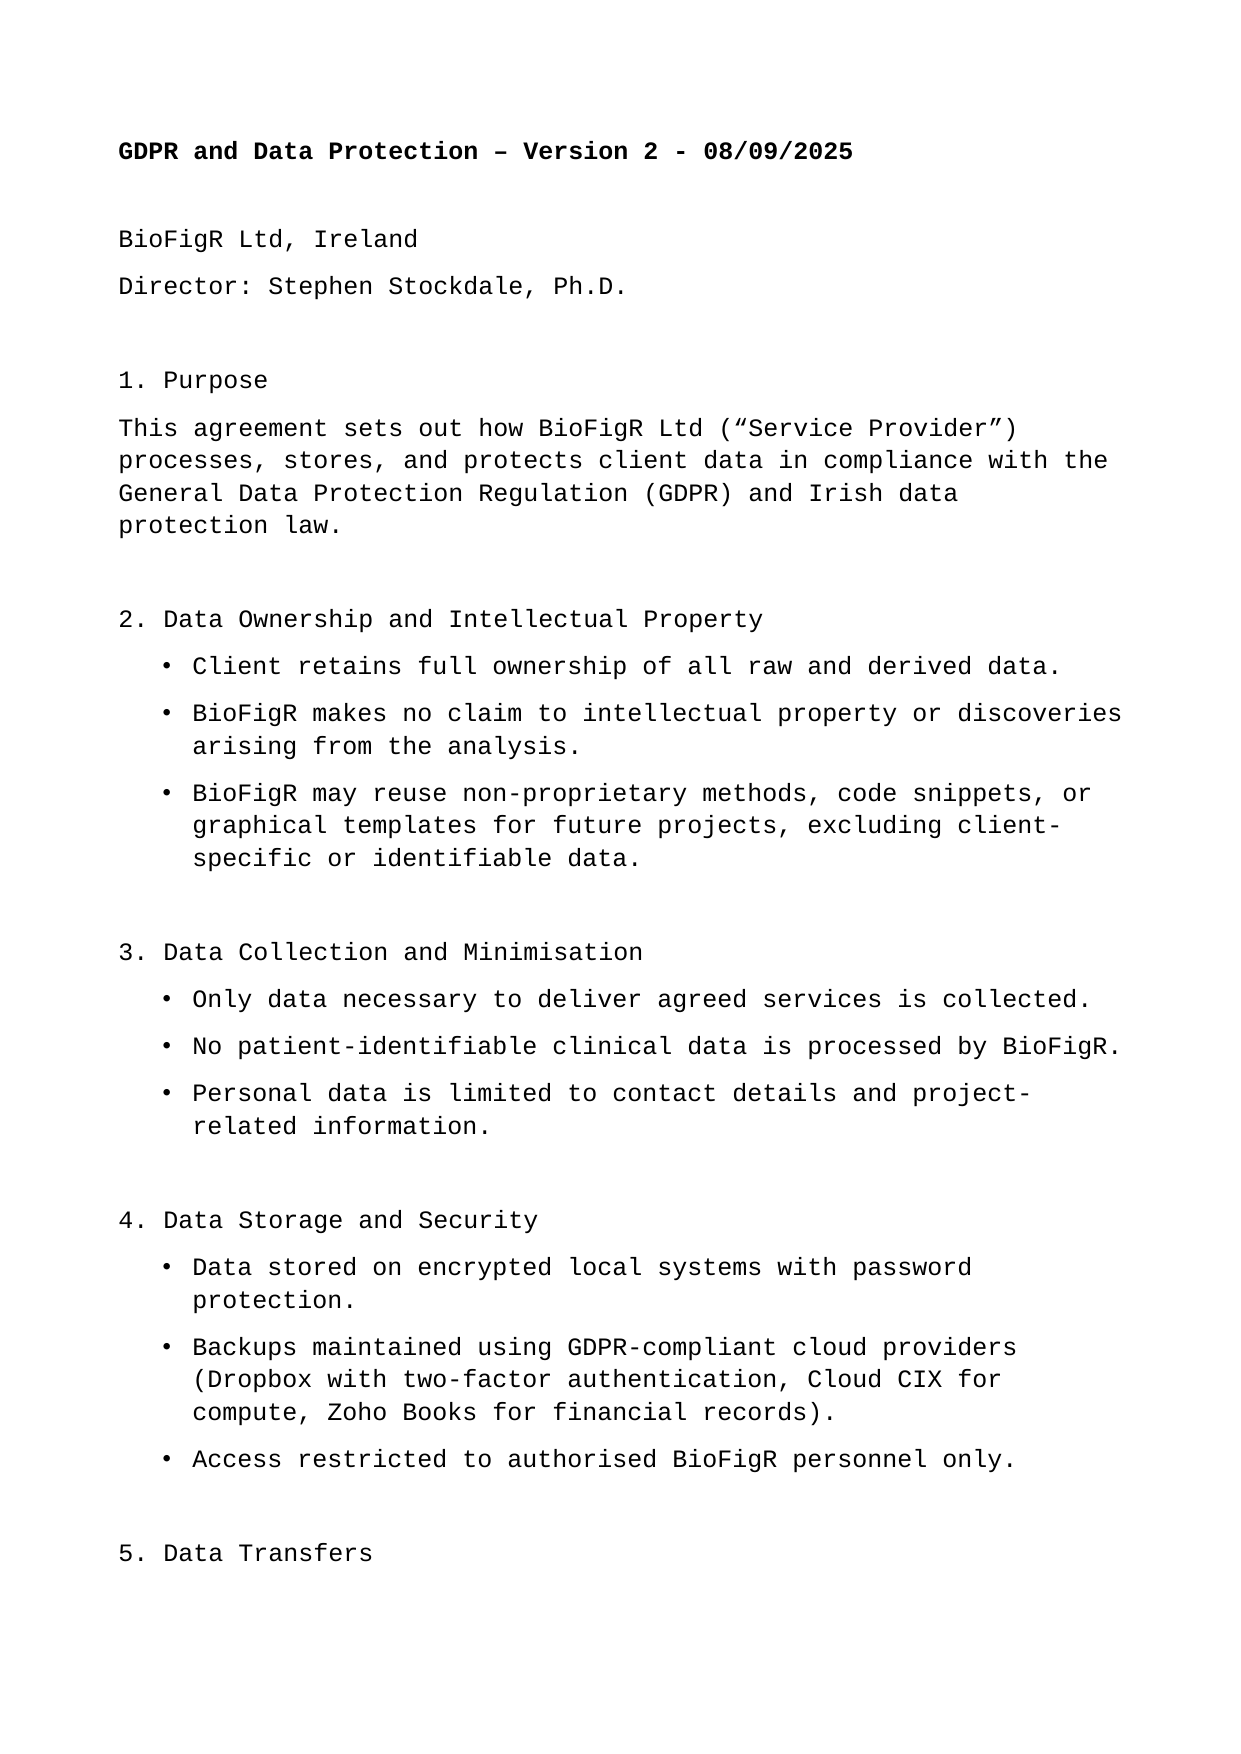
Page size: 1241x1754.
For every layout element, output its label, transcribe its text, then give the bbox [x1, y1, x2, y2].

text 4. Data Storage and Security [118, 1208, 1122, 1236]
list Data stored on encrypted local systems with password protection. [162, 1255, 1122, 1316]
text 5. Data Transfers [118, 1541, 1122, 1569]
list No patient-identifiable clinical data is processed by BioFigR. [162, 1034, 1122, 1062]
list Client retains full ownership of all raw and derived data. [162, 654, 1122, 682]
subtitle GDPR and Data Protection – Version 2 - 08/09/2025 [118, 139, 1122, 167]
list Access restricted to authorised BioFigR personnel only. [162, 1446, 1122, 1475]
list Backups maintained using GDPR-compliant cloud providers (Dropbox with two-factor authentication, Cloud CIX for compute, Zoho Books for financial records). [162, 1334, 1122, 1428]
text 1. Purpose [118, 368, 1122, 396]
list BioFigR makes no claim to intellectual property or discoveries arising from the analysis. [162, 701, 1122, 762]
text BioFigR Ltd, Ireland [118, 227, 1122, 255]
list Only data necessary to deliver agreed services is collected. [162, 987, 1122, 1015]
text 3. Data Collection and Minimisation [118, 940, 1122, 968]
text 2. Data Ownership and Intellectual Property [118, 607, 1122, 635]
list Personal data is limited to contact details and project-related information. [162, 1081, 1122, 1142]
list BioFigR may reuse non-proprietary methods, code snippets, or graphical templates for future projects, excluding client-specific or identifiable data. [162, 781, 1122, 874]
text Director: Stephen Stockdale, Ph.D. [118, 274, 1122, 302]
text This agreement sets out how BioFigR Ltd (“Service Provider”) processes, stores, and protects client data in compliance with the General Data Protection Regulation (GDPR) and Irish data protection law. [118, 415, 1122, 541]
